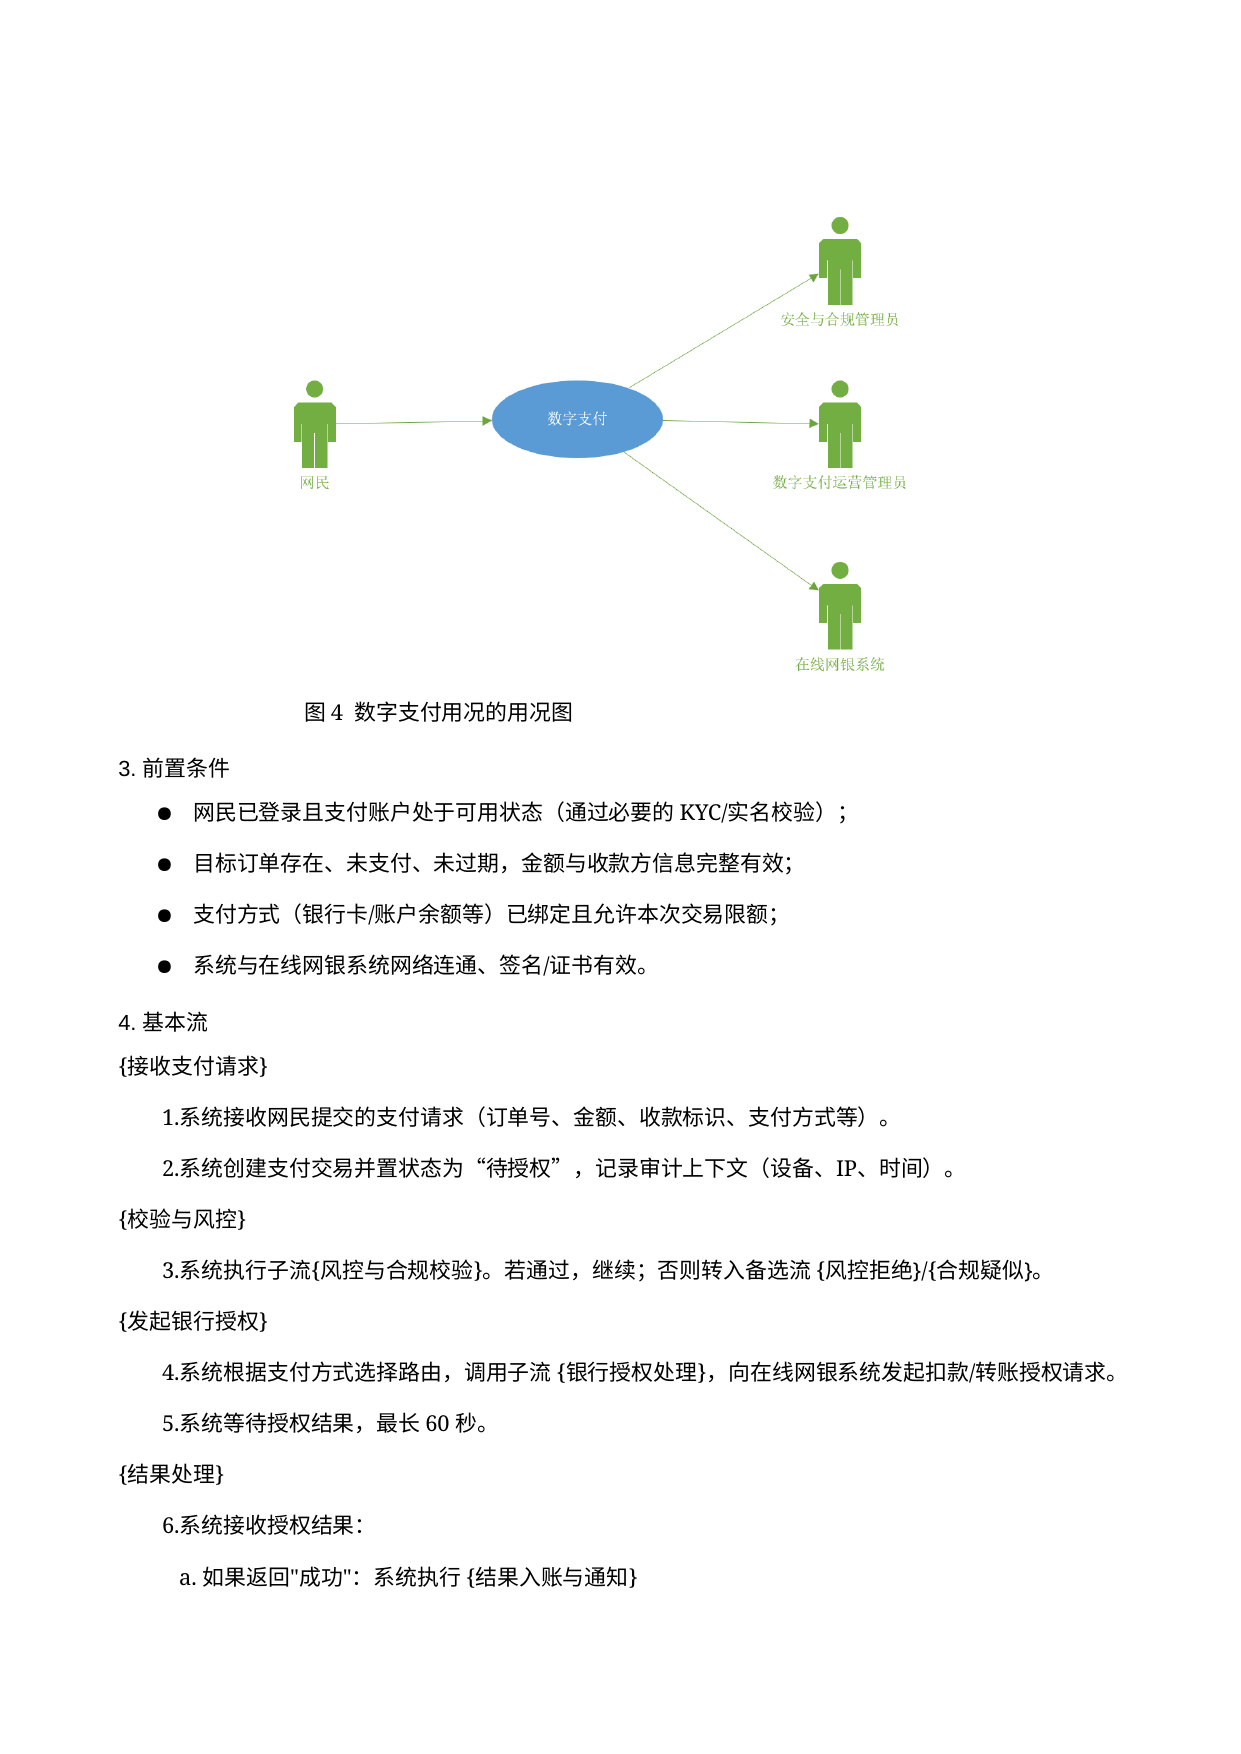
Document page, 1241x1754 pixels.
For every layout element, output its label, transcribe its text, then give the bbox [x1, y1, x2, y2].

text 图4 数字支付用况的用况图 [118, 188, 1122, 726]
text 5.系统等待授权结果，最长 60 秒。 [118, 1406, 1122, 1438]
subtitle 基本流 [118, 1005, 1122, 1036]
text 6.系统接收授权结果： [118, 1508, 1122, 1540]
text 3.系统执行子流{风控与合规校验}。若通过，继续；否则转入备选流 {风控拒绝}/{合规疑似}。 [118, 1253, 1122, 1285]
list 系统与在线网银系统网络连通、签名/证书有效。 [156, 948, 1122, 980]
list 目标订单存在、未支付、未过期，金额与收款方信息完整有效； [156, 846, 1122, 878]
list 网民已登录且支付账户处于可用状态（通过必要的 KYC/实名校验）； [156, 795, 1122, 827]
text {校验与风控} [118, 1202, 1122, 1234]
text {接收支付请求} [118, 1049, 1122, 1081]
text a. 如果返回"成功"：系统执行 {结果入账与通知} [118, 1559, 1122, 1591]
text {发起银行授权} [118, 1304, 1122, 1336]
picture [247, 192, 933, 689]
text {结果处理} [118, 1457, 1122, 1489]
text 1.系统接收网民提交的支付请求（订单号、金额、收款标识、支付方式等）。 [118, 1100, 1122, 1132]
subtitle 前置条件 [118, 751, 1122, 783]
list 支付方式（银行卡/账户余额等）已绑定且允许本次交易限额； [156, 897, 1122, 929]
text 4.系统根据支付方式选择路由，调用子流 {银行授权处理}，向在线网银系统发起扣款/转账授权请求。 [118, 1355, 1122, 1387]
text 2.系统创建支付交易并置状态为“待授权”，记录审计上下文（设备、IP、时间）。 [118, 1151, 1122, 1183]
